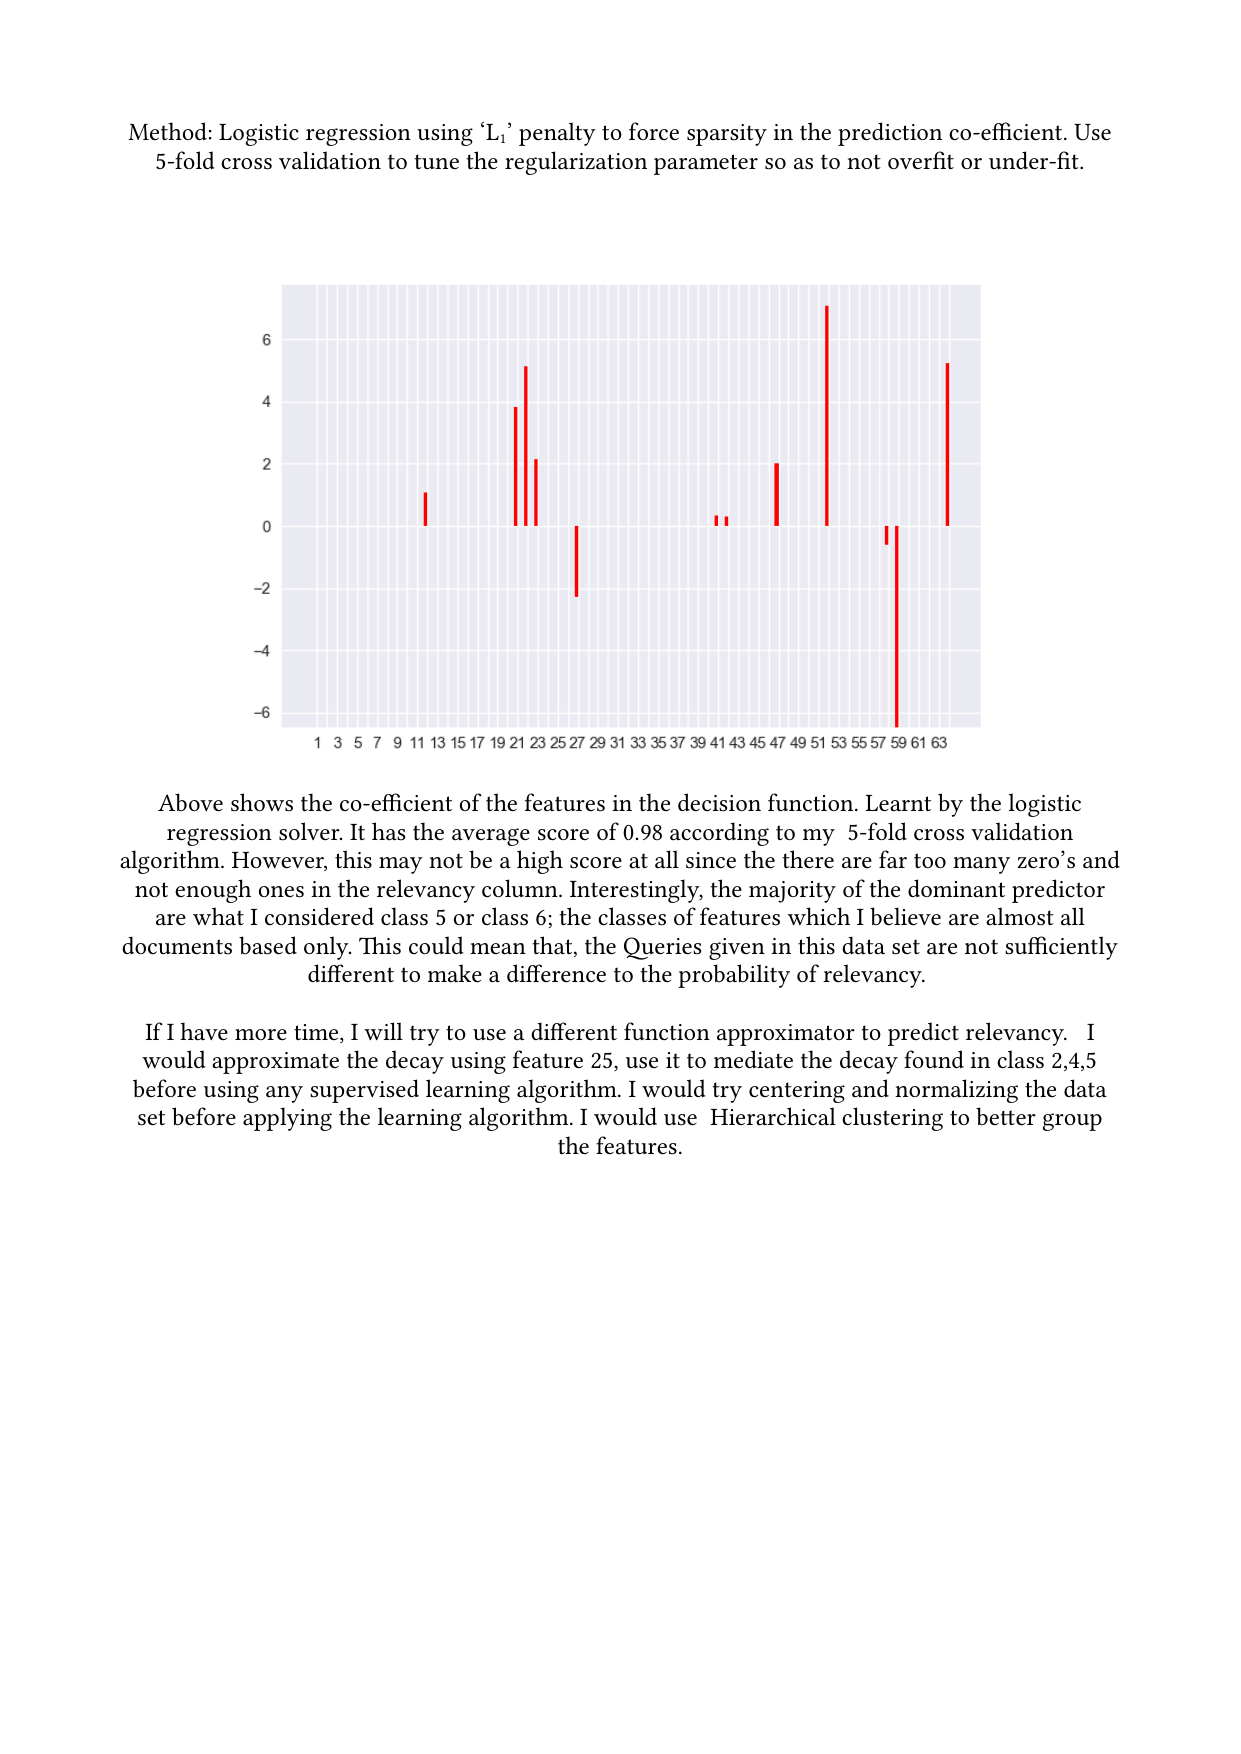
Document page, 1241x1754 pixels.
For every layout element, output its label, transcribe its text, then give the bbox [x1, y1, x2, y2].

text If I have more time, I will try to use a different function approximator to predict relevancy. I would approximate the decay using feature 25, use it to mediate the decay found in class 2,4,5 before using any supervised learning algorithm. I would try centering and normalizing the data set before applying the learning algorithm. I would use Hierarchical clustering to better group the features. [118, 1018, 1122, 1161]
text Above shows the co-efficient of the features in the decision function. Learnt by the logistic regression solver. It has the average score of 0.98 according to my 5-fold cross validation algorithm. However, this may not be a high score at all since the there are far too many zero’s and not enough ones in the relevancy column. Interestingly, the majority of the dominant predictor are what I considered class 5 or class 6; the classes of features which I believe are almost all documents based only. This could mean that, the Queries given in this data set are not sufficiently different to make a difference to the probability of relevancy. [118, 204, 1122, 989]
text Method: Logistic regression using ‘L1’ penalty to force sparsity in the prediction co-efficient. Use 5-fold cross validation to tune the regularization parameter so as to not overfit or under-fit. [118, 118, 1122, 175]
picture [169, 217, 1071, 790]
